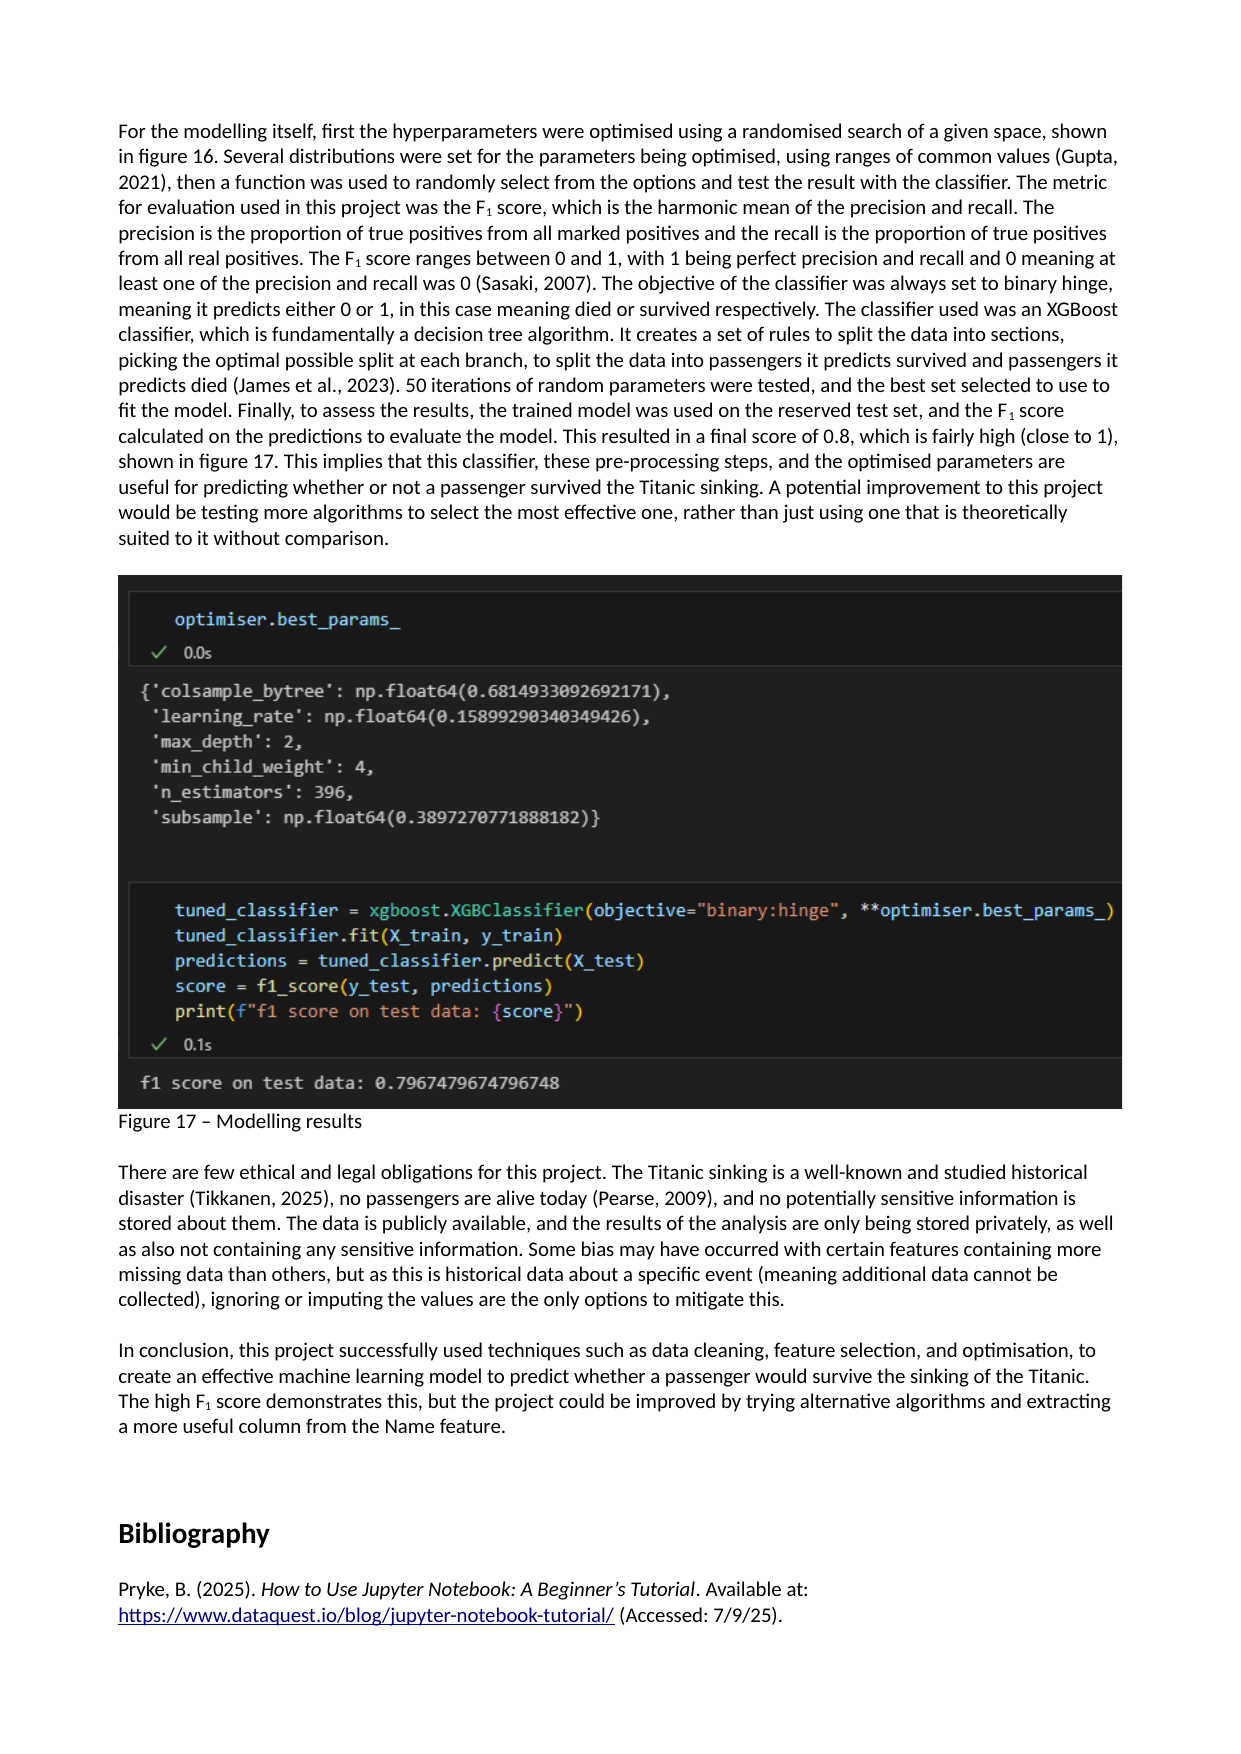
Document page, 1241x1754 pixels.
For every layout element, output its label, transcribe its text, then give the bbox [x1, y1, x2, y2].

text Pryke, B. (2025). How to Use Jupyter Notebook: A Beginner’s Tutorial. Available at: https://www.dataquest.io/blog/jupyter-notebook-tutorial/ (Accessed: 7/9/25). [118, 1576, 1122, 1627]
text Bibliography [118, 1515, 1122, 1551]
text For the modelling itself, first the hyperparameters were optimised using a randomised search of a given space, shown in figure 16. Several distributions were set for the parameters being optimised, using ranges of common values (Gupta, 2021), then a function was used to randomly select from the options and test the result with the classifier. The metric for evaluation used in this project was the F1 score, which is the harmonic mean of the precision and recall. The precision is the proportion of true positives from all marked positives and the recall is the proportion of true positives from all real positives. The F1 score ranges between 0 and 1, with 1 being perfect precision and recall and 0 meaning at least one of the precision and recall was 0 (Sasaki, 2007). The objective of the classifier was always set to binary hinge, meaning it predicts either 0 or 1, in this case meaning died or survived respectively. The classifier used was an XGBoost classifier, which is fundamentally a decision tree algorithm. It creates a set of rules to split the data into sections, picking the optimal possible split at each branch, to split the data into passengers it predicts survived and passengers it predicts died (James et al., 2023). 50 iterations of random parameters were tested, and the best set selected to use to fit the model. Finally, to assess the results, the trained model was used on the reserved test set, and the F1 score calculated on the predictions to evaluate the model. This resulted in a final score of 0.8, which is fairly high (close to 1), shown in figure 17. This implies that this classifier, these pre-processing steps, and the optimised parameters are useful for predicting whether or not a passenger survived the Titanic sinking. A potential improvement to this project would be testing more algorithms to select the most effective one, rather than just using one that is theoretically suited to it without comparison. [118, 118, 1122, 550]
text In conclusion, this project successfully used techniques such as data cleaning, feature selection, and optimisation, to create an effective machine learning model to predict whether a passenger would survive the sinking of the Titanic. The high F1 score demonstrates this, but the project could be improved by trying alternative algorithms and extracting a more useful column from the Name feature. [118, 1337, 1122, 1439]
picture [118, 575, 1123, 1109]
text There are few ethical and legal obligations for this project. The Titanic sinking is a well-known and studied historical disaster (Tikkanen, 2025), no passengers are alive today (Pearse, 2009), and no potentially sensitive information is stored about them. The data is publicly available, and the results of the analysis are only being stored privately, as well as also not containing any sensitive information. Some bias may have occurred with certain features containing more missing data than others, but as this is historical data about a specific event (meaning additional data cannot be collected), ignoring or imputing the values are the only options to mitigate this. [118, 1159, 1122, 1312]
text Figure 17 – Modelling results [118, 1109, 1122, 1134]
